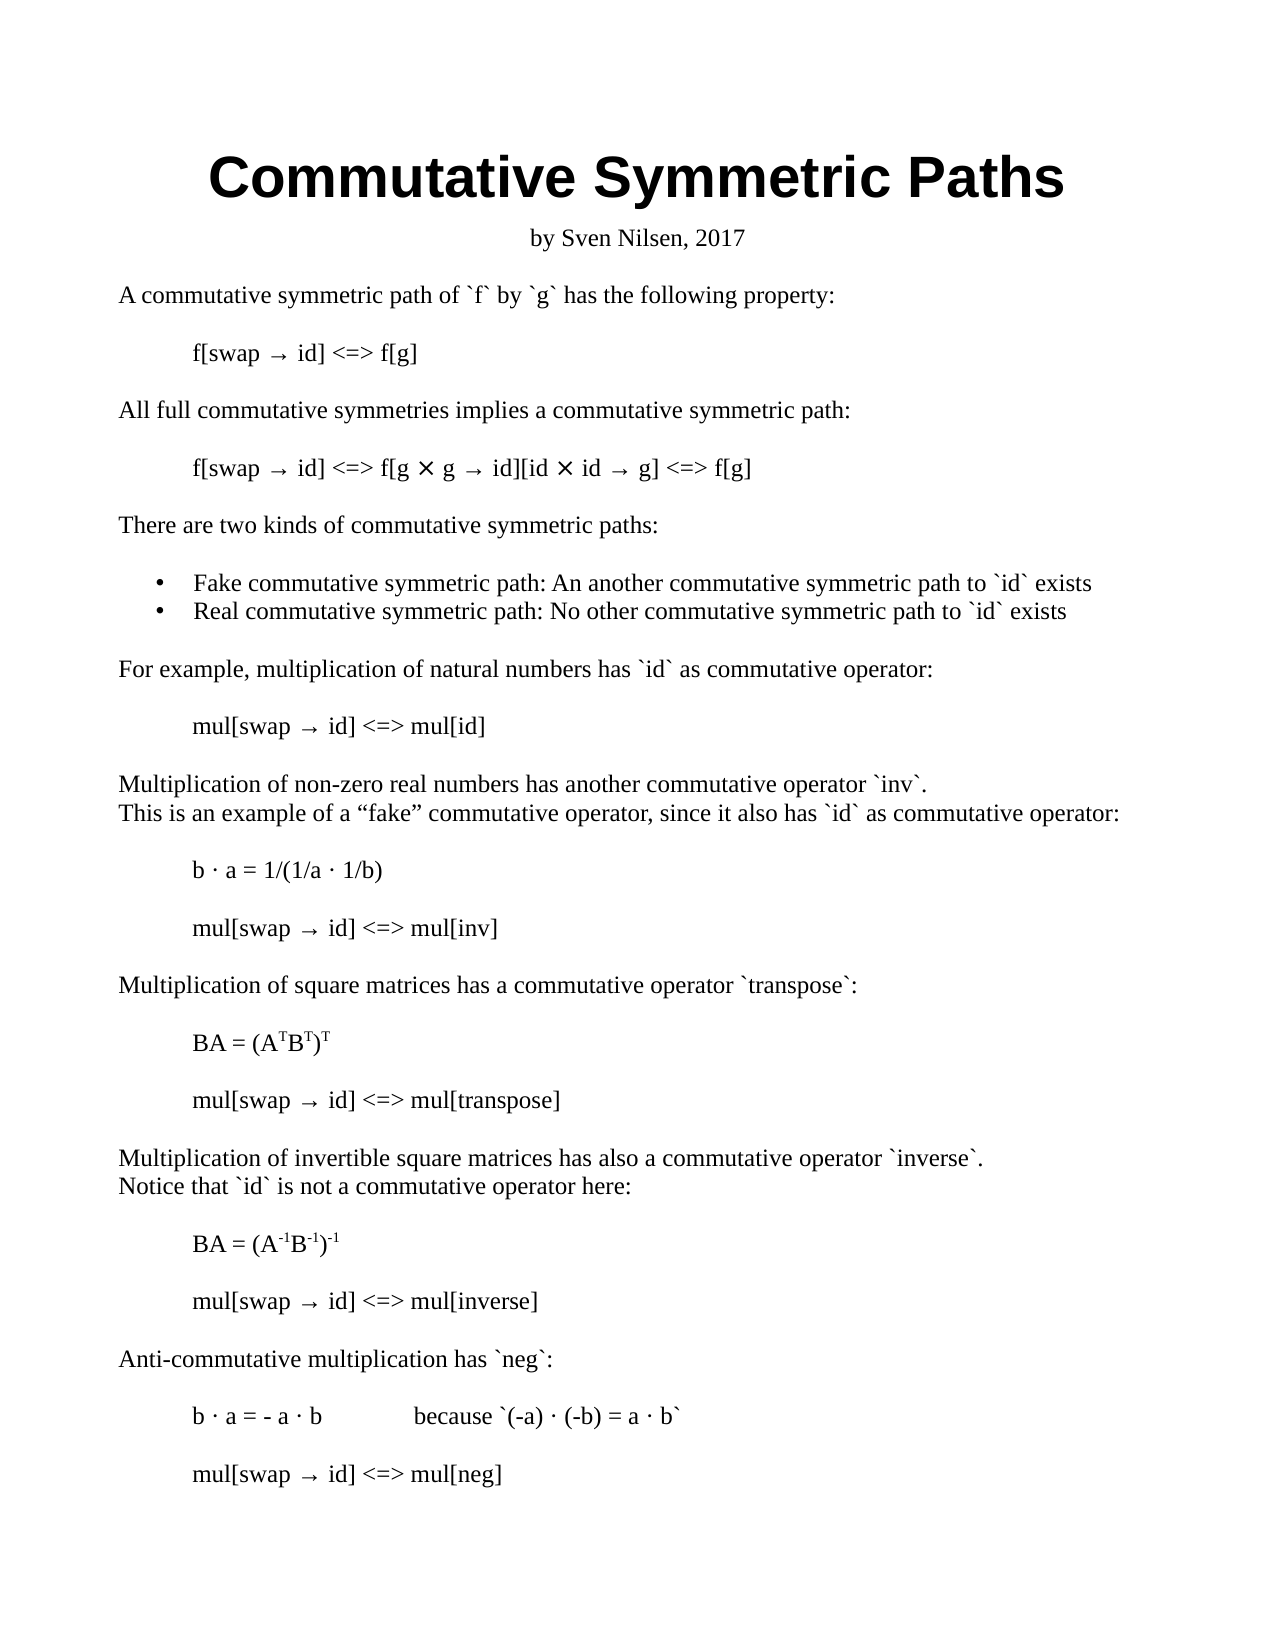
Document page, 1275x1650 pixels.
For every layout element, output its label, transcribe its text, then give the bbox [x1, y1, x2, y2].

text mul[swap → id] <=> mul[neg] [118, 1459, 1157, 1488]
text A commutative symmetric path of `f` by `g` has the following property: [118, 280, 1157, 309]
text mul[swap → id] <=> mul[transpose] [118, 1085, 1157, 1114]
text BA = (ATBT)T [118, 1028, 1157, 1056]
text This is an example of a “fake” commutative operator, since it also has `id` as commutative operator: [118, 798, 1157, 826]
text mul[swap → id] <=> mul[inv] [118, 913, 1157, 941]
text mul[swap → id] <=> mul[id] [118, 711, 1157, 740]
list Fake commutative symmetric path: An another commutative symmetric path to `id` exists [156, 568, 1157, 596]
text All full commutative symmetries implies a commutative symmetric path: [118, 395, 1157, 424]
title Commutative Symmetric Paths [118, 143, 1157, 210]
text Multiplication of square matrices has a commutative operator `transpose`: [118, 970, 1157, 999]
text b · a = - a · b because `(-a) · (-b) = a · b` [118, 1401, 1157, 1430]
text For example, multiplication of natural numbers has `id` as commutative operator: [118, 654, 1157, 683]
text Anti-commutative multiplication has `neg`: [118, 1344, 1157, 1373]
text There are two kinds of commutative symmetric paths: [118, 510, 1157, 539]
list Real commutative symmetric path: No other commutative symmetric path to `id` exists [156, 596, 1157, 625]
text Multiplication of invertible square matrices has also a commutative operator `inverse`. Notice that `id` is not a commutative operator here: [118, 1143, 1157, 1200]
text f[swap → id] <=> f[g ⨯ g → id][id ⨯ id → g] <=> f[g] [118, 453, 1157, 481]
text BA = (A-1B-1)-1 [118, 1229, 1157, 1258]
text Multiplication of non-zero real numbers has another commutative operator `inv`. [118, 769, 1157, 798]
text f[swap → id] <=> f[g] [118, 338, 1157, 366]
text b · a = 1/(1/a · 1/b) [118, 855, 1157, 884]
text by Sven Nilsen, 2017 [118, 223, 1157, 251]
text mul[swap → id] <=> mul[inverse] [118, 1286, 1157, 1315]
